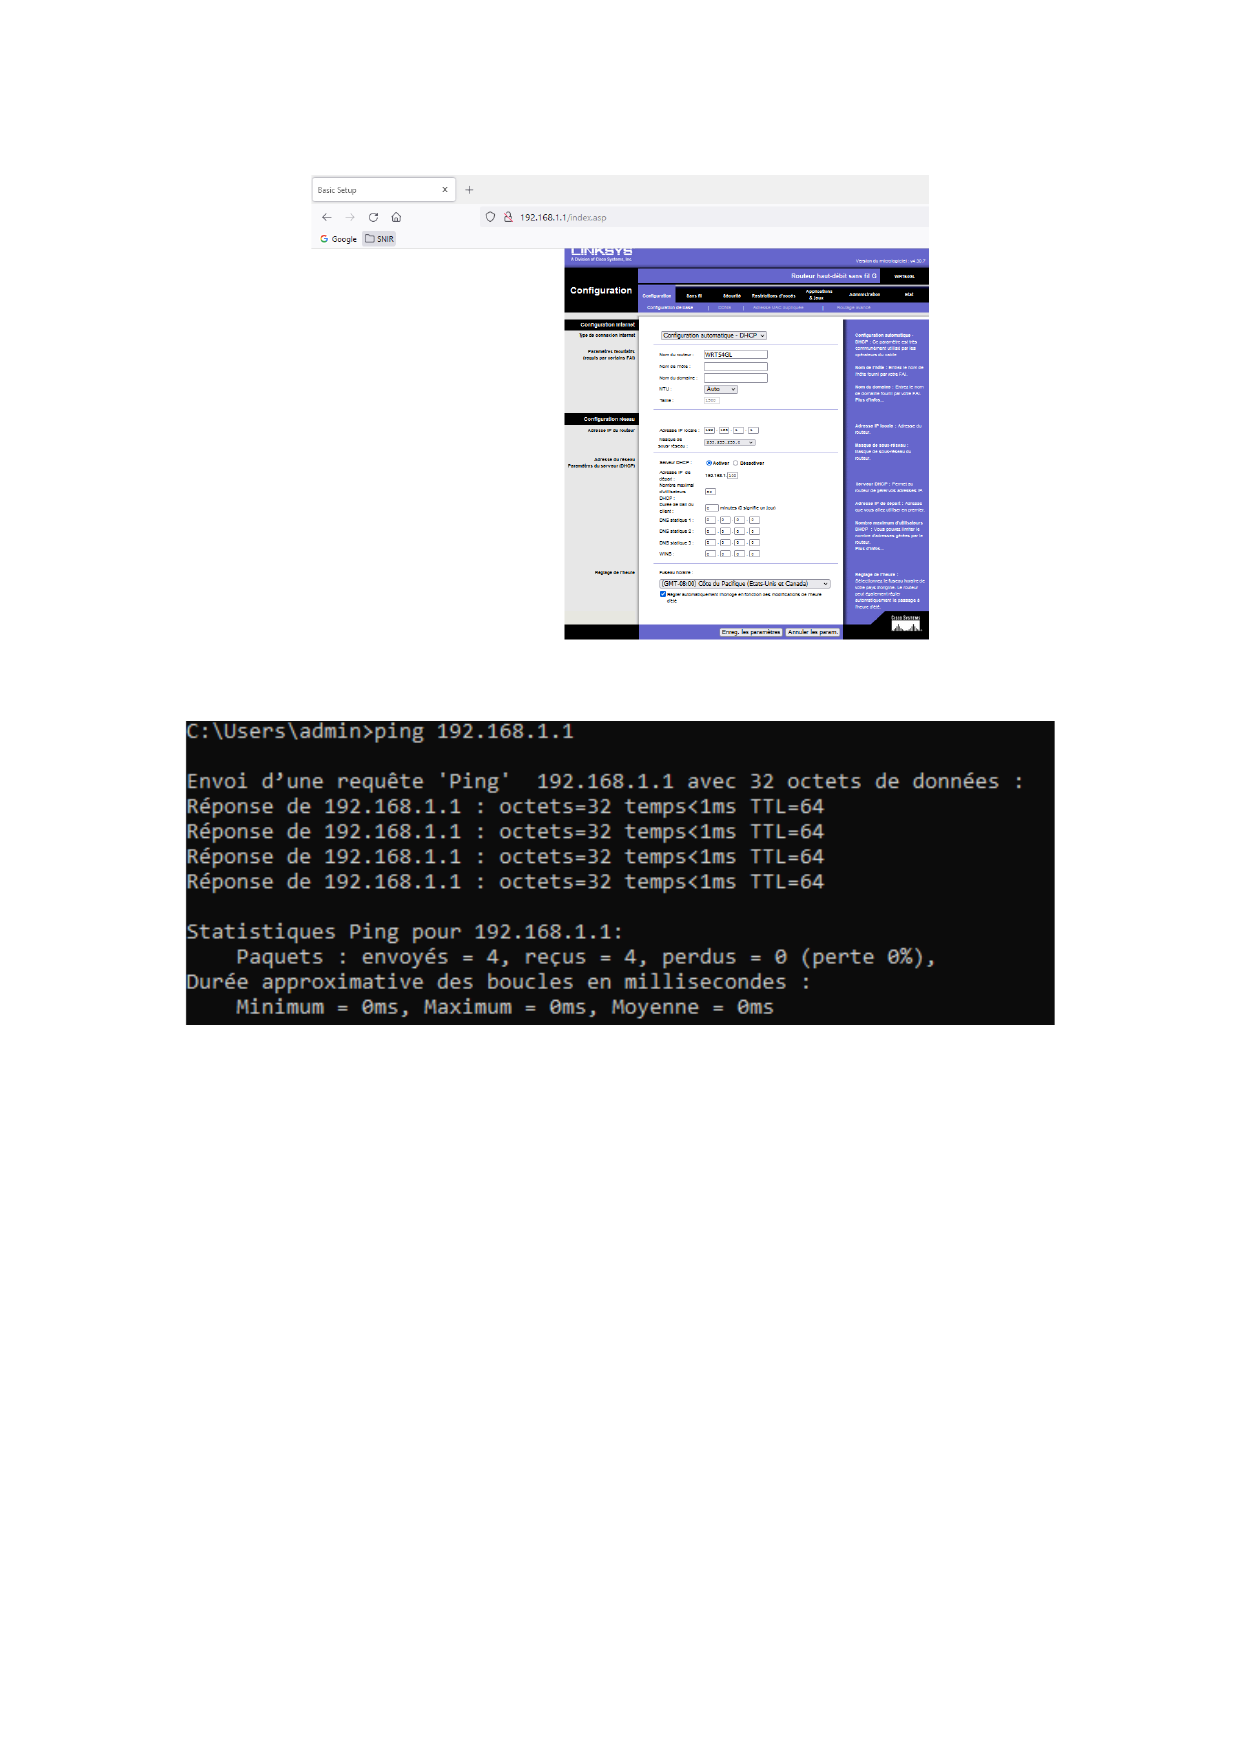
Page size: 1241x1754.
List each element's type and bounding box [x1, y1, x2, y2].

picture [185, 721, 1055, 1025]
picture [311, 175, 929, 641]
